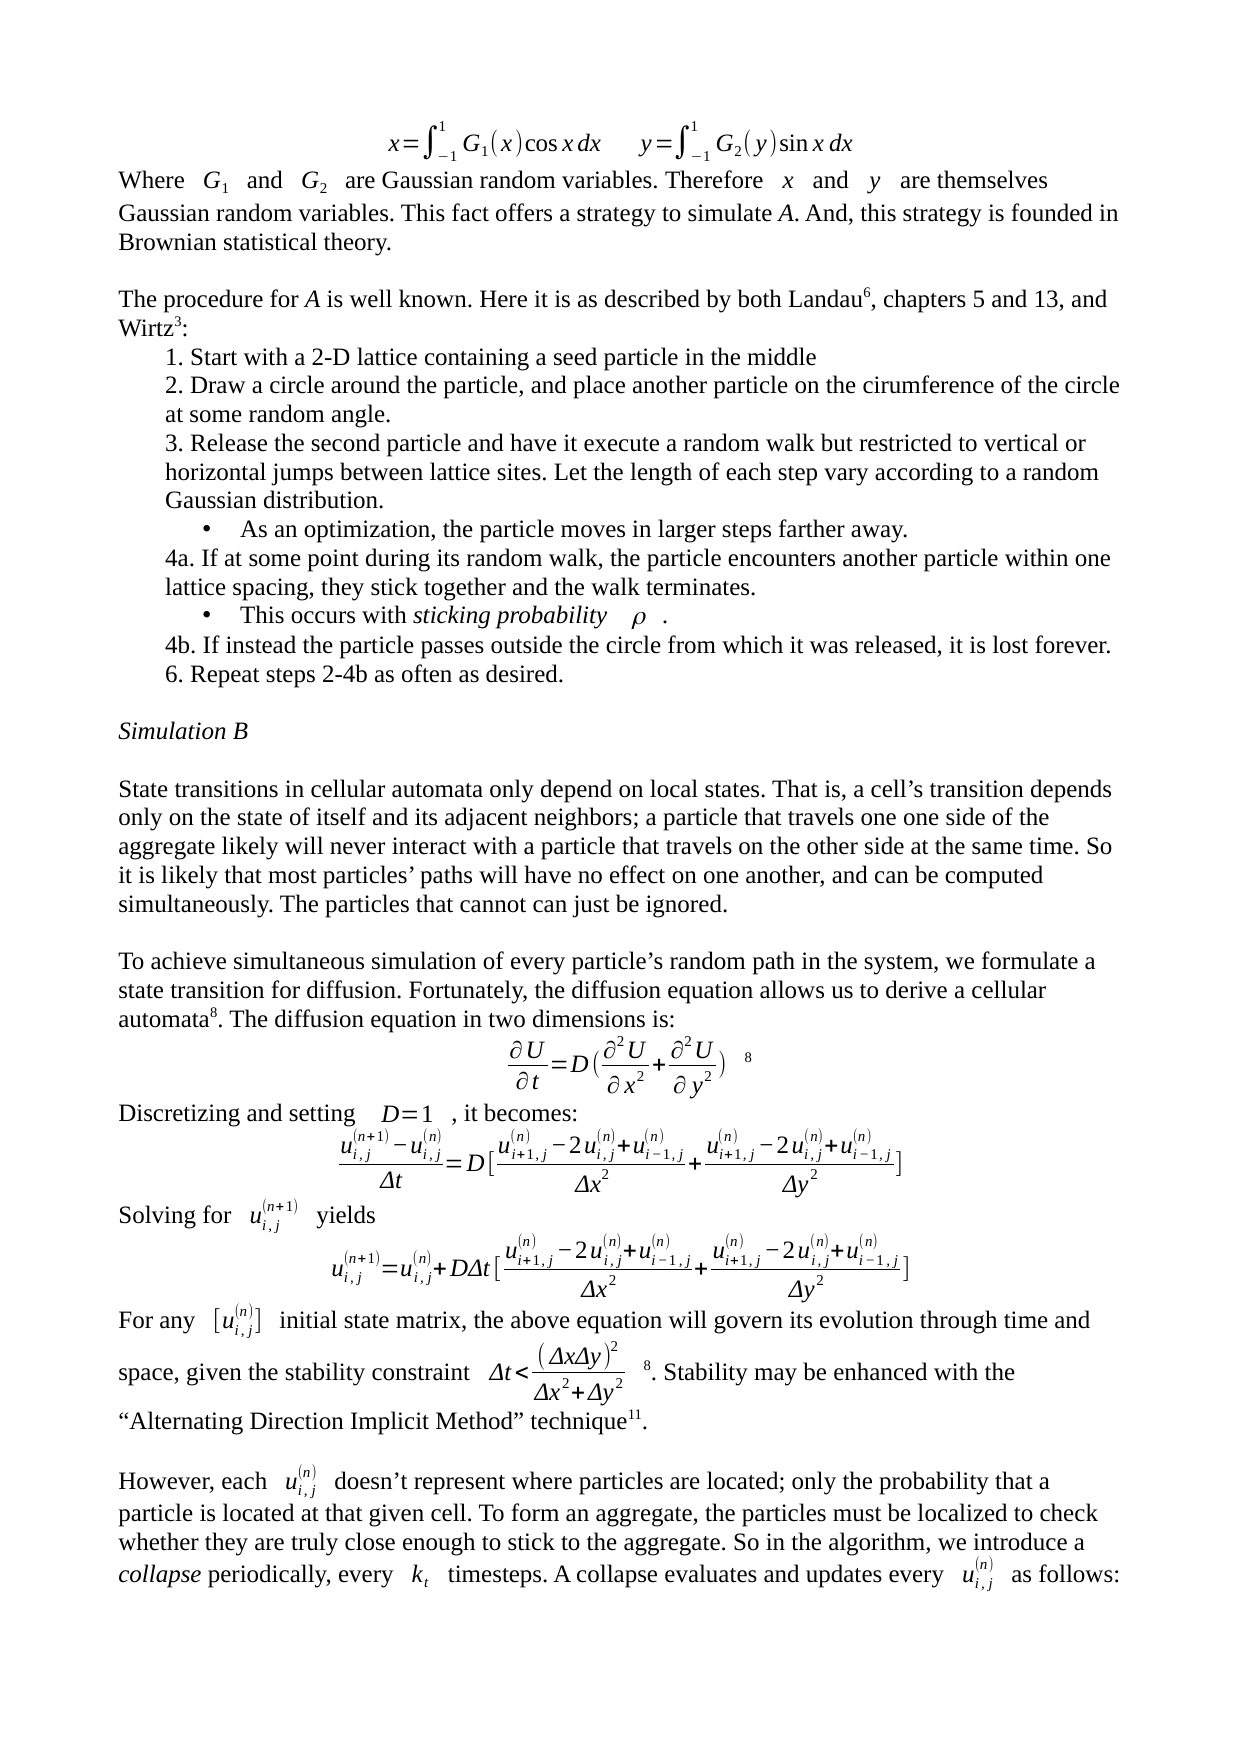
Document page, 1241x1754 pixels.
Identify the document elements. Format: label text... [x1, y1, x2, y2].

text However, eachdoesn’t represent where particles are located; only the probability that a particle is located at that given cell. To form an aggregate, the particles must be localized to check whether they are truly close enough to stick to the aggregate. So in the algorithm, we introduce a collapse periodically, everytimesteps. A collapse evaluates and updates everyas follows: [118, 1463, 1122, 1591]
text For anyinitial state matrix, the above equation will govern its evolution through time and space, given the stability constraint8. Stability may be enhanced with the “Alternating Direction Implicit Method” technique11. [118, 1303, 1122, 1434]
text 4b. If instead the particle passes outside the circle from which it was released, it is lost forever. [165, 630, 1122, 659]
text 8 [118, 1032, 1122, 1098]
text Discretizing and setting , it becomes: [118, 1098, 1122, 1127]
text Solving foryields [118, 1197, 1122, 1233]
text 1. Start with a 2-D lattice containing a seed particle in the middle [165, 342, 1122, 370]
text To achieve simultaneous simulation of every particle’s random path in the system, we formulate a state transition for diffusion. Fortunately, the diffusion equation allows us to derive a cellular automata8. The diffusion equation in two dimensions is: [118, 946, 1122, 1032]
list This occurs with sticking probability . [202, 600, 1122, 630]
text 2. Draw a circle around the particle, and place another particle on the cirumference of the circle at some random angle. [165, 370, 1122, 428]
text 6. Repeat steps 2-4b as often as desired. [165, 659, 1122, 687]
text Whereandare Gaussian random variables. Thereforeandare themselves Gaussian random variables. This fact offers a strategy to simulate A. And, this strategy is founded in Brownian statistical theory. [118, 165, 1122, 255]
text Simulation B [118, 716, 1122, 745]
text The procedure for A is well known. Here it is as described by both Landau6, chapters 5 and 13, and Wirtz3: [118, 284, 1122, 342]
text State transitions in cellular automata only depend on local states. That is, a cell’s transition depends only on the state of itself and its adjacent neighbors; a particle that travels one one side of the aggregate likely will never interact with a particle that travels on the other side at the same time. So it is likely that most particles’ paths will have no effect on one another, and can be computed simultaneously. The particles that cannot can just be ignored. [118, 774, 1122, 917]
text 3. Release the second particle and have it execute a random walk but restricted to vertical or horizontal jumps between lattice sites. Let the length of each step vary according to a random Gaussian distribution. [165, 428, 1122, 514]
list As an optimization, the particle moves in larger steps farther away. [202, 514, 1122, 543]
text 4a. If at some point during its random walk, the particle encounters another particle within one lattice spacing, they stick together and the walk terminates. [165, 543, 1122, 600]
